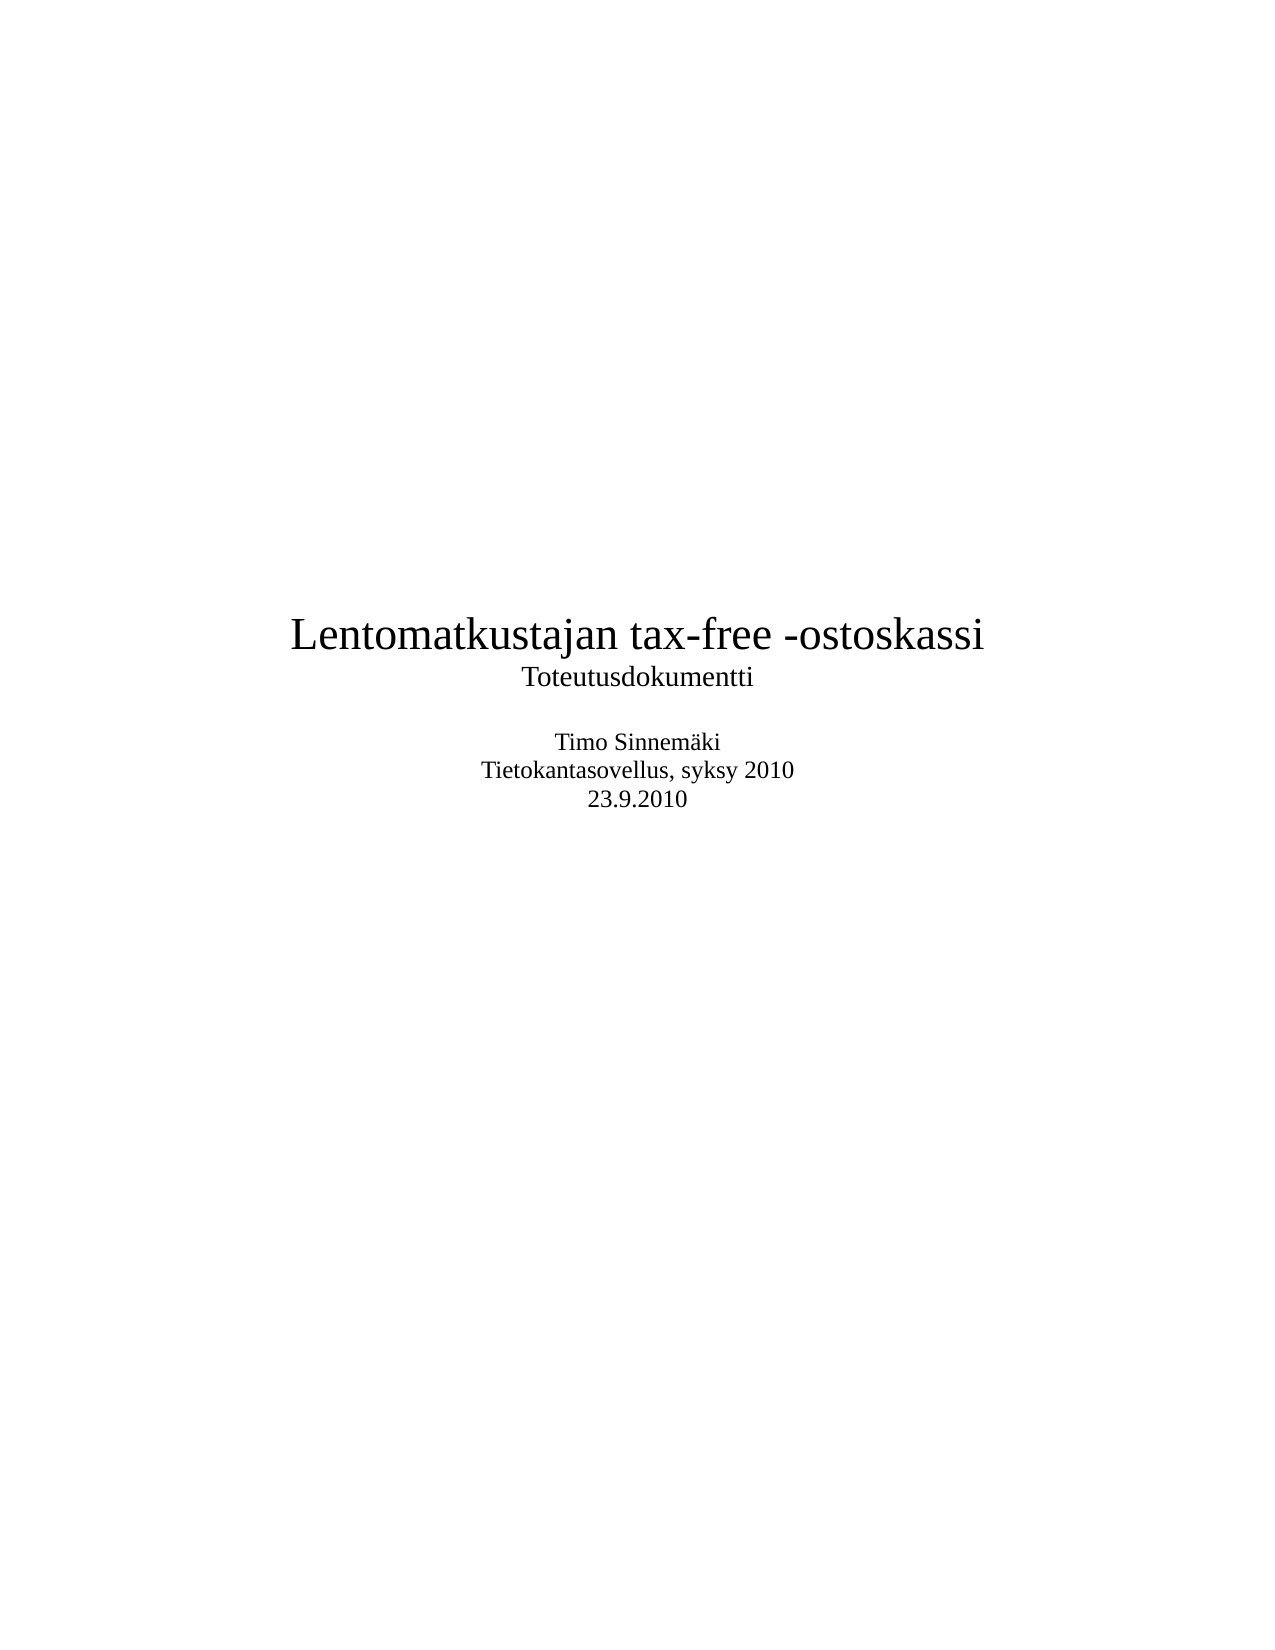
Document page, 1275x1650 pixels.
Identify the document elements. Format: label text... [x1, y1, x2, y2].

text Toteutusdokumentti [118, 659, 1157, 693]
text Tietokantasovellus, syksy 2010 [118, 755, 1157, 784]
text Lentomatkustajan tax-free -ostoskassi [118, 607, 1157, 659]
text Timo Sinnemäki [118, 727, 1157, 755]
text 23.9.2010 [118, 784, 1157, 813]
